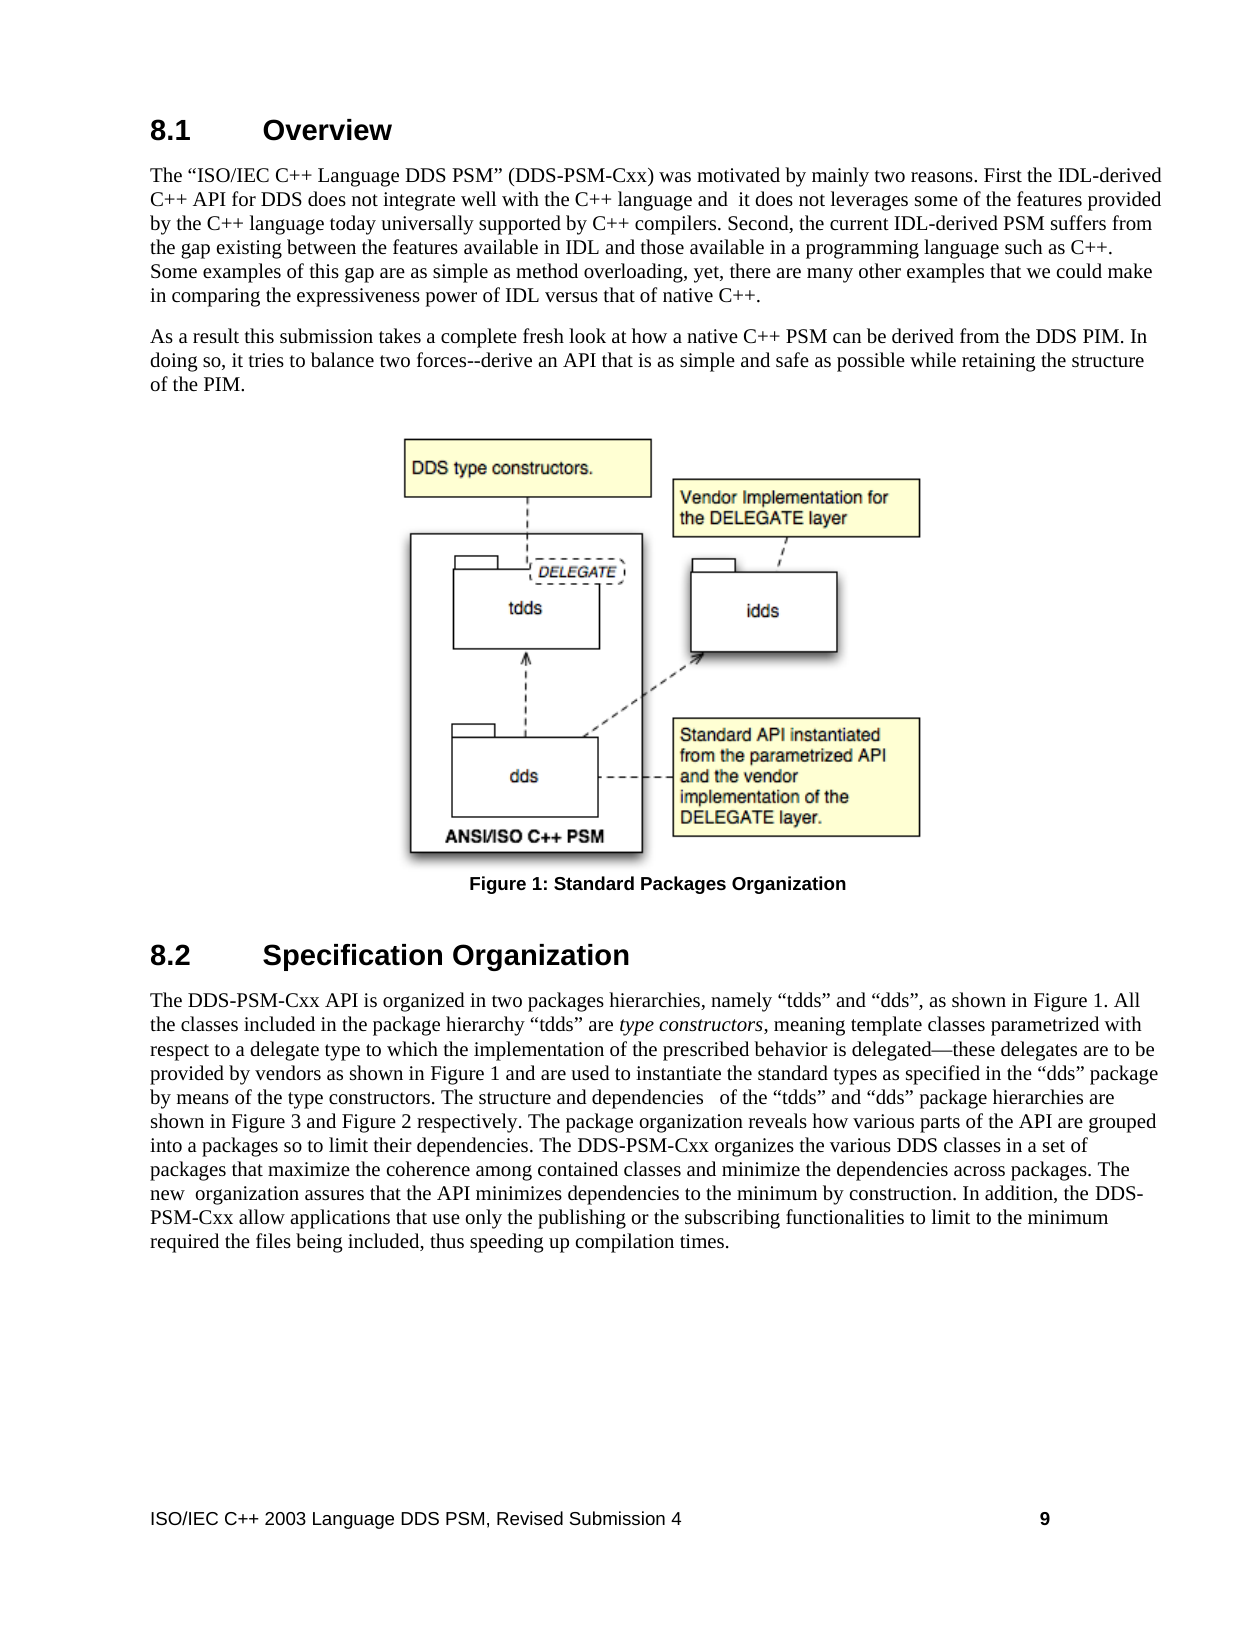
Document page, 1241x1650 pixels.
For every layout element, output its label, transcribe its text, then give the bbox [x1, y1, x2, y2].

subtitle Overview [150, 112, 1166, 146]
picture [394, 436, 922, 874]
text As a result this submission takes a complete fresh look at how a native C++ PSM can be derived from the DDS PIM. In doing so, it tries to balance two forces--derive an API that is as simple and safe as possible while retaining the structure of the PIM. [150, 324, 1166, 396]
text Figure 1: Standard Packages Organization [394, 874, 921, 895]
subtitle Specification Organization [150, 938, 1166, 972]
text The “ISO/IEC C++ Language DDS PSM” (DDS-PSM-Cxx) was motivated by mainly two reasons. First the IDL-derived C++ API for DDS does not integrate well with the C++ language and it does not leverages some of the features provided by the C++ language today universally supported by C++ compilers. Second, the current IDL-derived PSM suffers from the gap existing between the features available in IDL and those available in a programming language such as C++. Some examples of this gap are as simple as method overloading, yet, there are many other examples that we could make in comparing the expressiveness power of IDL versus that of native C++. [150, 163, 1166, 307]
text The DDS-PSM-Cxx API is organized in two packages hierarchies, namely “tdds” and “dds”, as shown in Figure 1. All the classes included in the package hierarchy “tdds” are type constructors, meaning template classes parametrized with respect to a delegate type to which the implementation of the prescribed behavior is delegated—these delegates are to be provided by vendors as shown in Figure 1 and are used to instantiate the standard types as specified in the “dds” package by means of the type constructors. The structure and dependencies of the “tdds” and “dds” package hierarchies are shown in Figure 3 and Figure 2 respectively. The package organization reveals how various parts of the API are grouped into a packages so to limit their dependencies. The DDS-PSM-Cxx organizes the various DDS classes in a set of packages that maximize the coherence among contained classes and minimize the dependencies across packages. The new organization assures that the API minimizes dependencies to the minimum by construction. In addition, the DDS-PSM-Cxx allow applications that use only the publishing or the subscribing functionalities to limit to the minimum required the files being included, thus speeding up compilation times. [150, 988, 1166, 1253]
